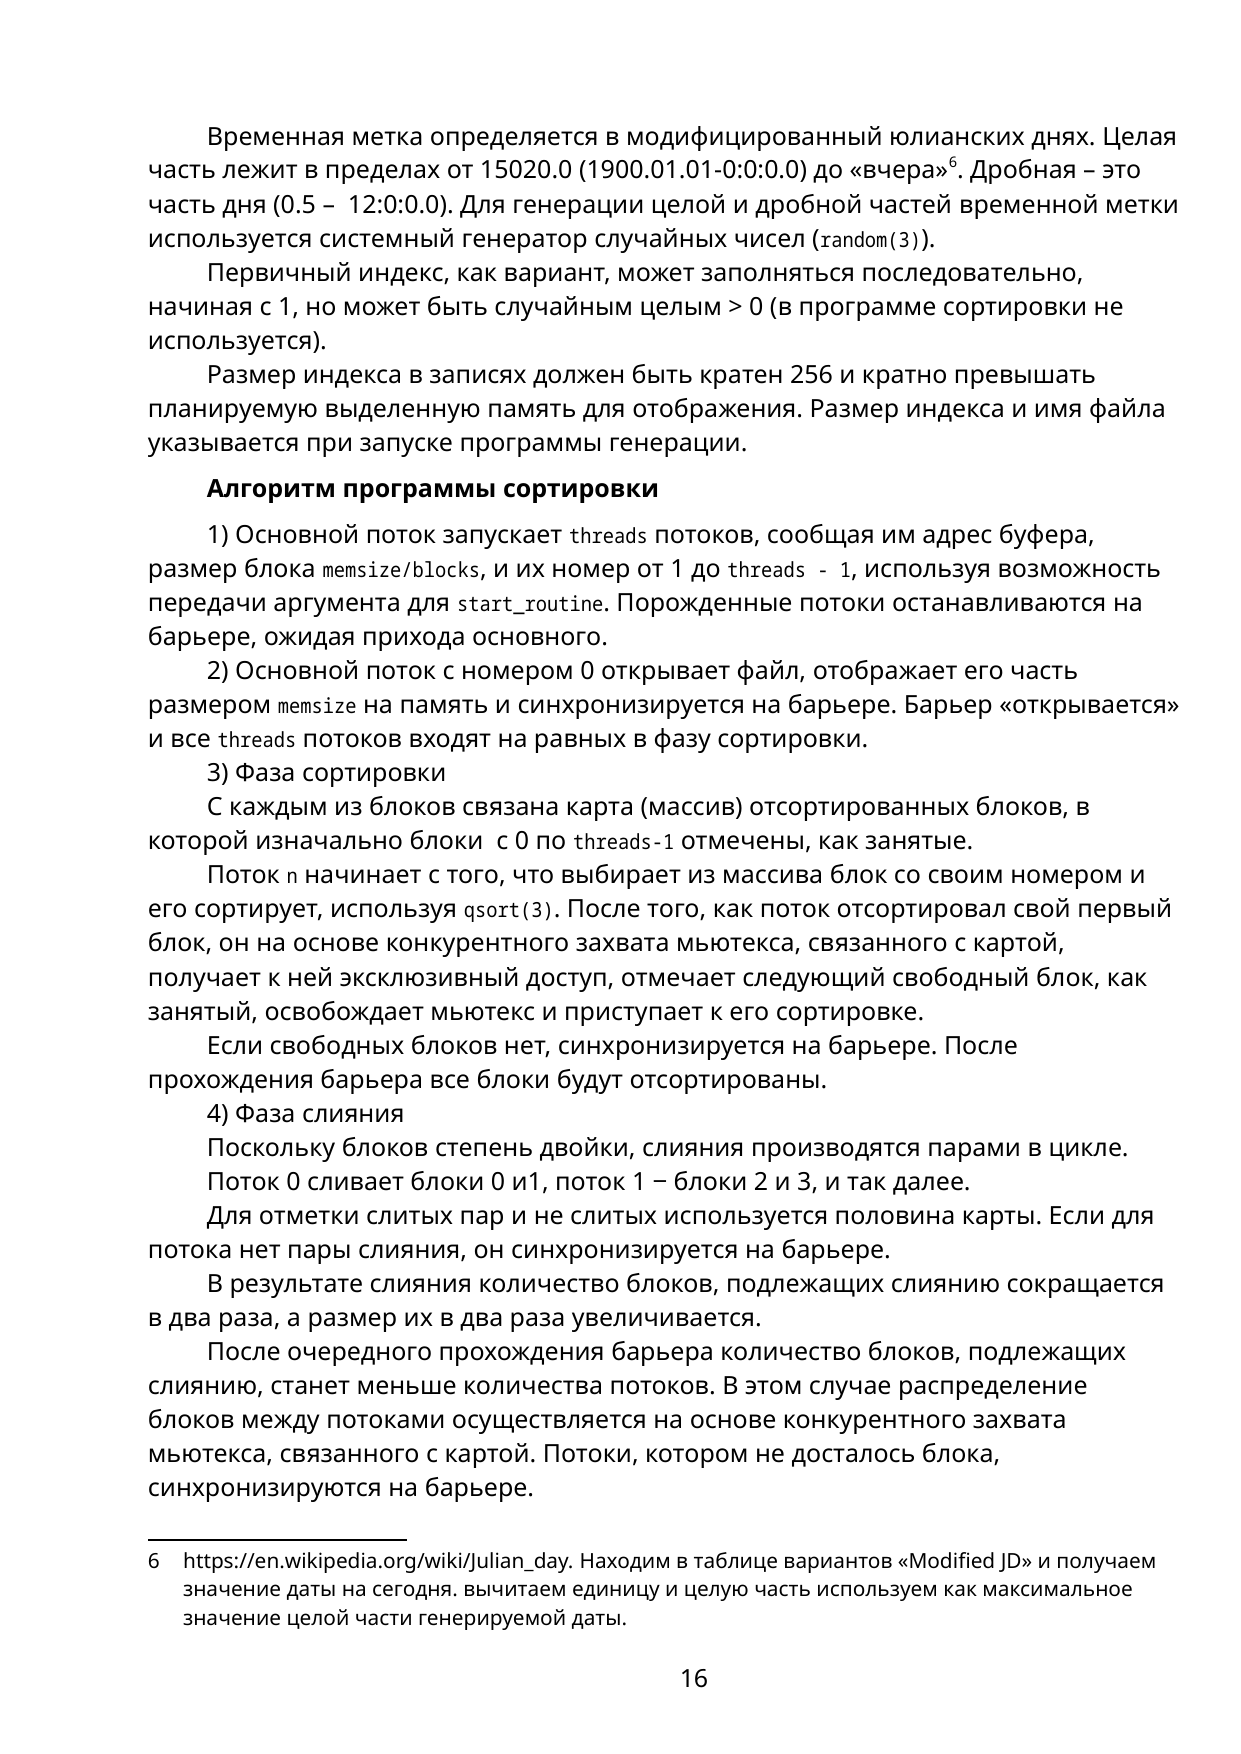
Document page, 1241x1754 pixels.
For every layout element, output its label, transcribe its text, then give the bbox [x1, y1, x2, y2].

text 2) Основной поток c номером 0 открывает файл, отображает его часть размером memsize на память и синхронизируется на барьере. Барьер «открывается» и все threads потоков входят на равных в фазу сортировки. [148, 653, 1181, 755]
text Для отметки слитых пар и не слитых используется половина карты. Если для потока нет пары слияния, он синхронизируется на барьере. [148, 1198, 1181, 1266]
text Алгоритм программы сортировки [148, 471, 1181, 504]
text 3) Фаза сортировки [148, 755, 1181, 789]
text После очередного прохождения барьера количество блоков, подлежащих слиянию, станет меньше количества потоков. В этом случае распределение блоков между потоками осуществляется на основе конкурентного захвата мьютекса, связанного с картой. Потоки, котором не досталось блока, синхронизируются на барьере. [148, 1334, 1181, 1504]
text Первичный индекс, как вариант, может заполняться последовательно, начиная с 1, но может быть случайным целым > 0 (в программе сортировки не используется). [148, 254, 1181, 357]
text С каждым из блоков связана карта (массив) отсортированных блоков, в которой изначально блоки с 0 по threads-1 отмечены, как занятые. [148, 789, 1181, 857]
text Размер индекса в записях должен быть кратен 256 и кратно превышать планируемую выделенную память для отображения. Размер индекса и имя файла указывается при запуске программы генерации. [148, 357, 1181, 459]
text В результате слияния количество блоков, подлежащих слиянию сокращается в два раза, а размер их в два раза увеличивается. [148, 1266, 1181, 1334]
text Временная метка определяется в модифицированный юлианских днях. Целая часть лежит в пределах от 15020.0 (1900.01.01-0:0:0.0) до «вчера». Дробная – это часть дня (0.5 – 12:0:0.0). Для генерации целой и дробной частей временной метки используется системный генератор случайных чисел (random(3)). [148, 118, 1181, 254]
text 1) Основной поток запускает threads потоков, сообщая им адрес буфера, размер блока memsize/blocks, и их номер от 1 до threads - 1, используя возможность передачи аргумента для start_routine. Порожденные потоки останавливаются на барьере, ожидая прихода основного. [148, 516, 1181, 653]
text Поток n начинает с того, что выбирает из массива блок со своим номером и его сортирует, используя qsort(3). После того, как поток отсортировал свой первый блок, он на основе конкурентного захвата мьютекса, связанного с картой, получает к ней эксклюзивный доступ, отмечает следующий свободный блок, как занятый, освобождает мьютекс и приступает к его сортировке. [148, 857, 1181, 1027]
text 4) Фаза слияния [148, 1095, 1181, 1129]
text https://en.wikipedia.org/wiki/Julian_day. Находим в таблице вариантов «Modified JD» и получаем значение даты на сегодня. вычитаем единицу и целую часть используем как максимальное значение целой части генерируемой даты. [148, 1546, 1181, 1631]
text Если свободных блоков нет, синхронизируется на барьере. После прохождения барьера все блоки будут отсортированы. [148, 1027, 1181, 1095]
text Поскольку блоков степень двойки, слияния производятся парами в цикле. [148, 1129, 1181, 1163]
text Поток 0 сливает блоки 0 и1, поток 1 ‒ блоки 2 и 3, и так далее. [148, 1163, 1181, 1198]
